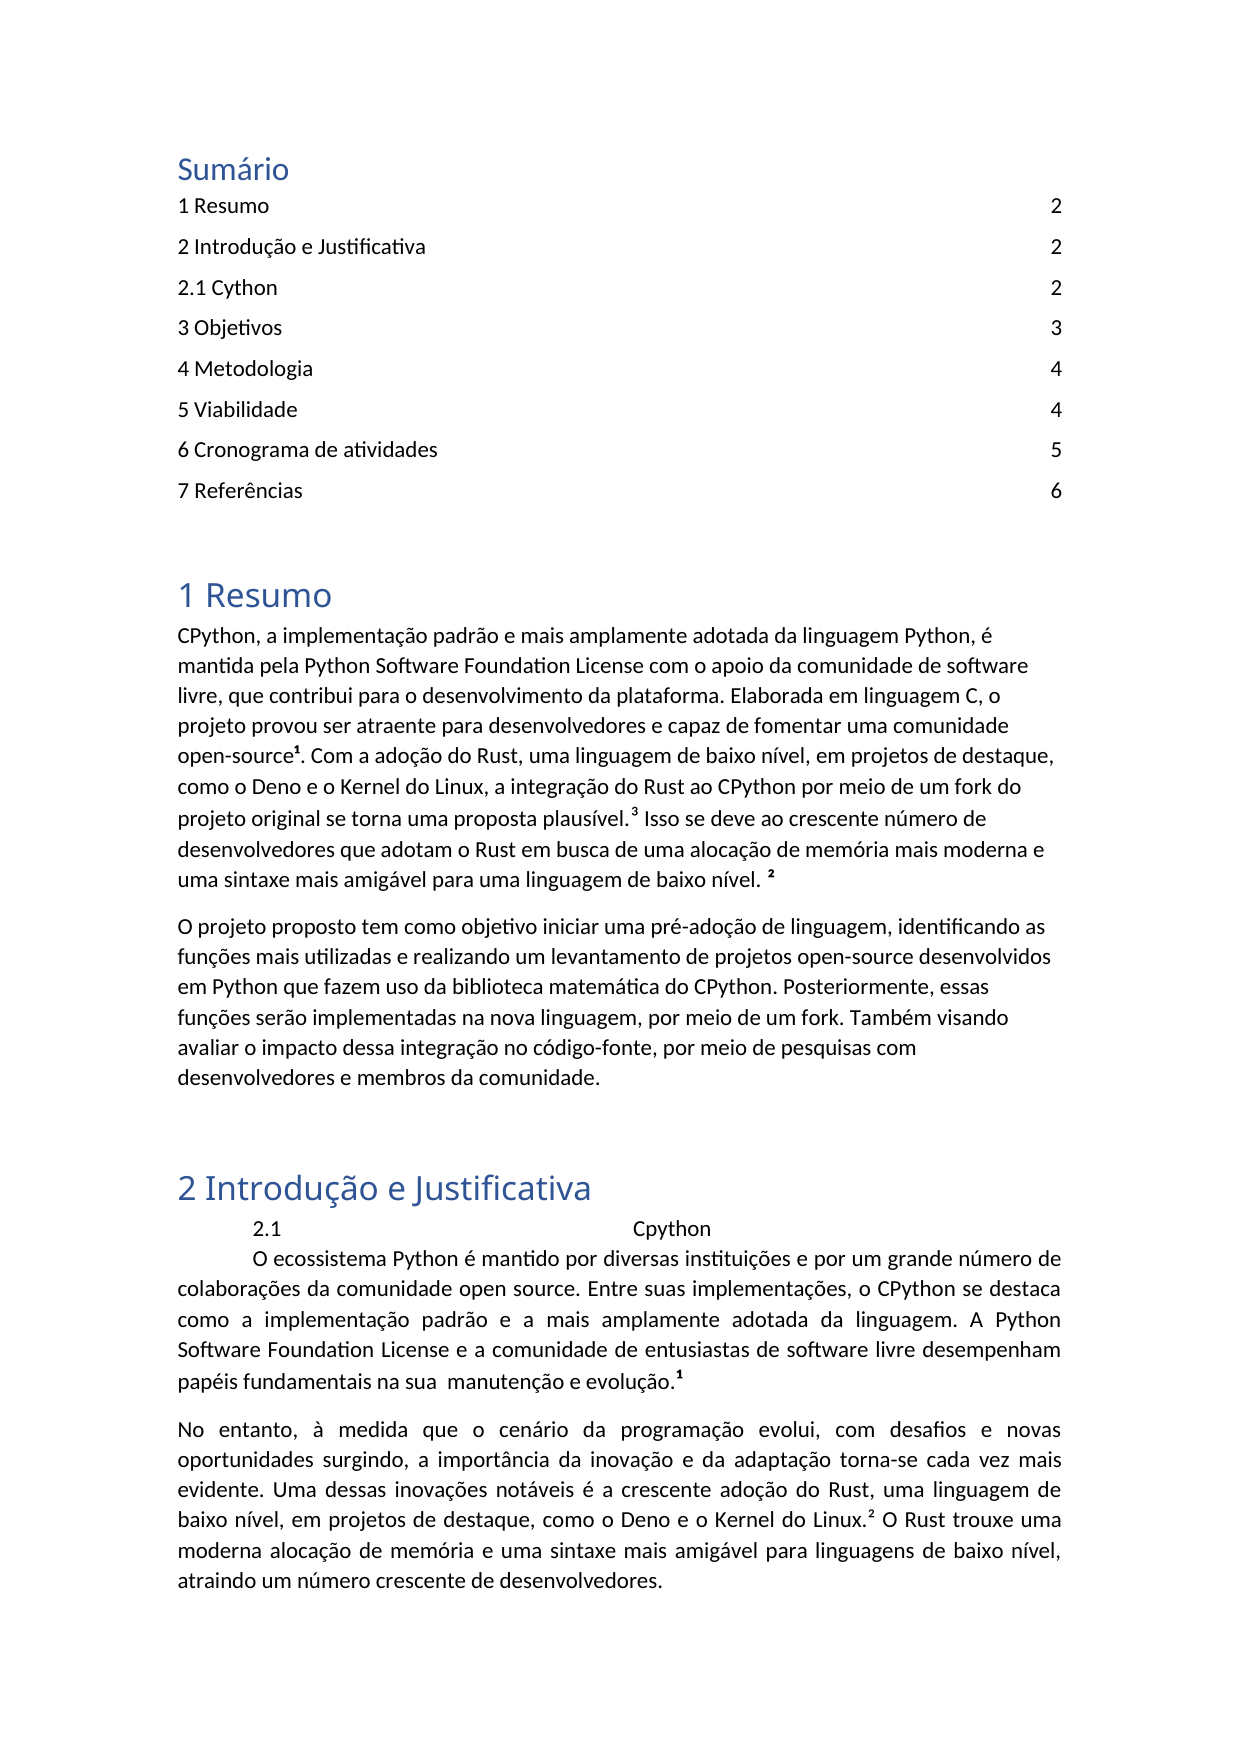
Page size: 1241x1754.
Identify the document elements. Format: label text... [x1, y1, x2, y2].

text 2 Introdução e Justificativa 2 [177, 232, 1063, 260]
text 2.1 Cython 2 [177, 273, 1063, 301]
text No entanto, à medida que o cenário da programação evolui, com desafios e novas oportunidades surgindo, a importância da inovação e da adaptação torna-se cada vez mais evidente. Uma dessas inovações notáveis é a crescente adoção do Rust, uma linguagem de baixo nível, em projetos de destaque, como o Deno e o Kernel do Linux.² O Rust trouxe uma moderna alocação de memória e uma sintaxe mais amigável para linguagens de baixo nível, atraindo um número crescente de desenvolvedores. [177, 1415, 1063, 1594]
text 5 Viabilidade 4 [177, 395, 1063, 423]
text O projeto proposto tem como objetivo iniciar uma pré-adoção de linguagem, identificando as funções mais utilizadas e realizando um levantamento de projetos open-source desenvolvidos em Python que fazem uso da biblioteca matemática do CPython. Posteriormente, essas funções serão implementadas na nova linguagem, por meio de um fork. Também visando avaliar o impacto dessa integração no código-fonte, por meio de pesquisas com desenvolvedores e membros da comunidade. [177, 912, 1063, 1091]
text 1 Resumo 2 [177, 192, 1063, 219]
text 7 Referências 6 [177, 476, 1063, 504]
text 4 Metodologia 4 [177, 354, 1063, 382]
text Sumário [177, 148, 1063, 188]
text 6 Cronograma de atividades 5 [177, 435, 1063, 463]
text CPython, a implementação padrão e mais amplamente adotada da linguagem Python, é mantida pela Python Software Foundation License com o apoio da comunidade de software livre, que contribui para o desenvolvimento da plataforma. Elaborada em linguagem C, o projeto provou ser atraente para desenvolvedores e capaz de fomentar uma comunidade open-source¹. Com a adoção do Rust, uma linguagem de baixo nível, em projetos de destaque, como o Deno e o Kernel do Linux, a integração do Rust ao CPython por meio de um fork do projeto original se torna uma proposta plausível.³ Isso se deve ao crescente número de desenvolvedores que adotam o Rust em busca de uma alocação de memória mais moderna e uma sintaxe mais amigável para uma linguagem de baixo nível. ² [177, 621, 1063, 893]
text 2.1 Cpython O ecossistema Python é mantido por diversas instituições e por um grande número de colaborações da comunidade open source. Entre suas implementações, o CPython se destaca como a implementação padrão e a mais amplamente adotada da linguagem. A Python Software Foundation License e a comunidade de entusiastas de software livre desempenham papéis fundamentais na sua manutenção e evolução.¹ [177, 1214, 1063, 1396]
text 3 Objetivos 3 [177, 313, 1063, 341]
subtitle 1 Resumo [177, 572, 1063, 617]
subtitle 2 Introdução e Justificativa [177, 1165, 1063, 1211]
